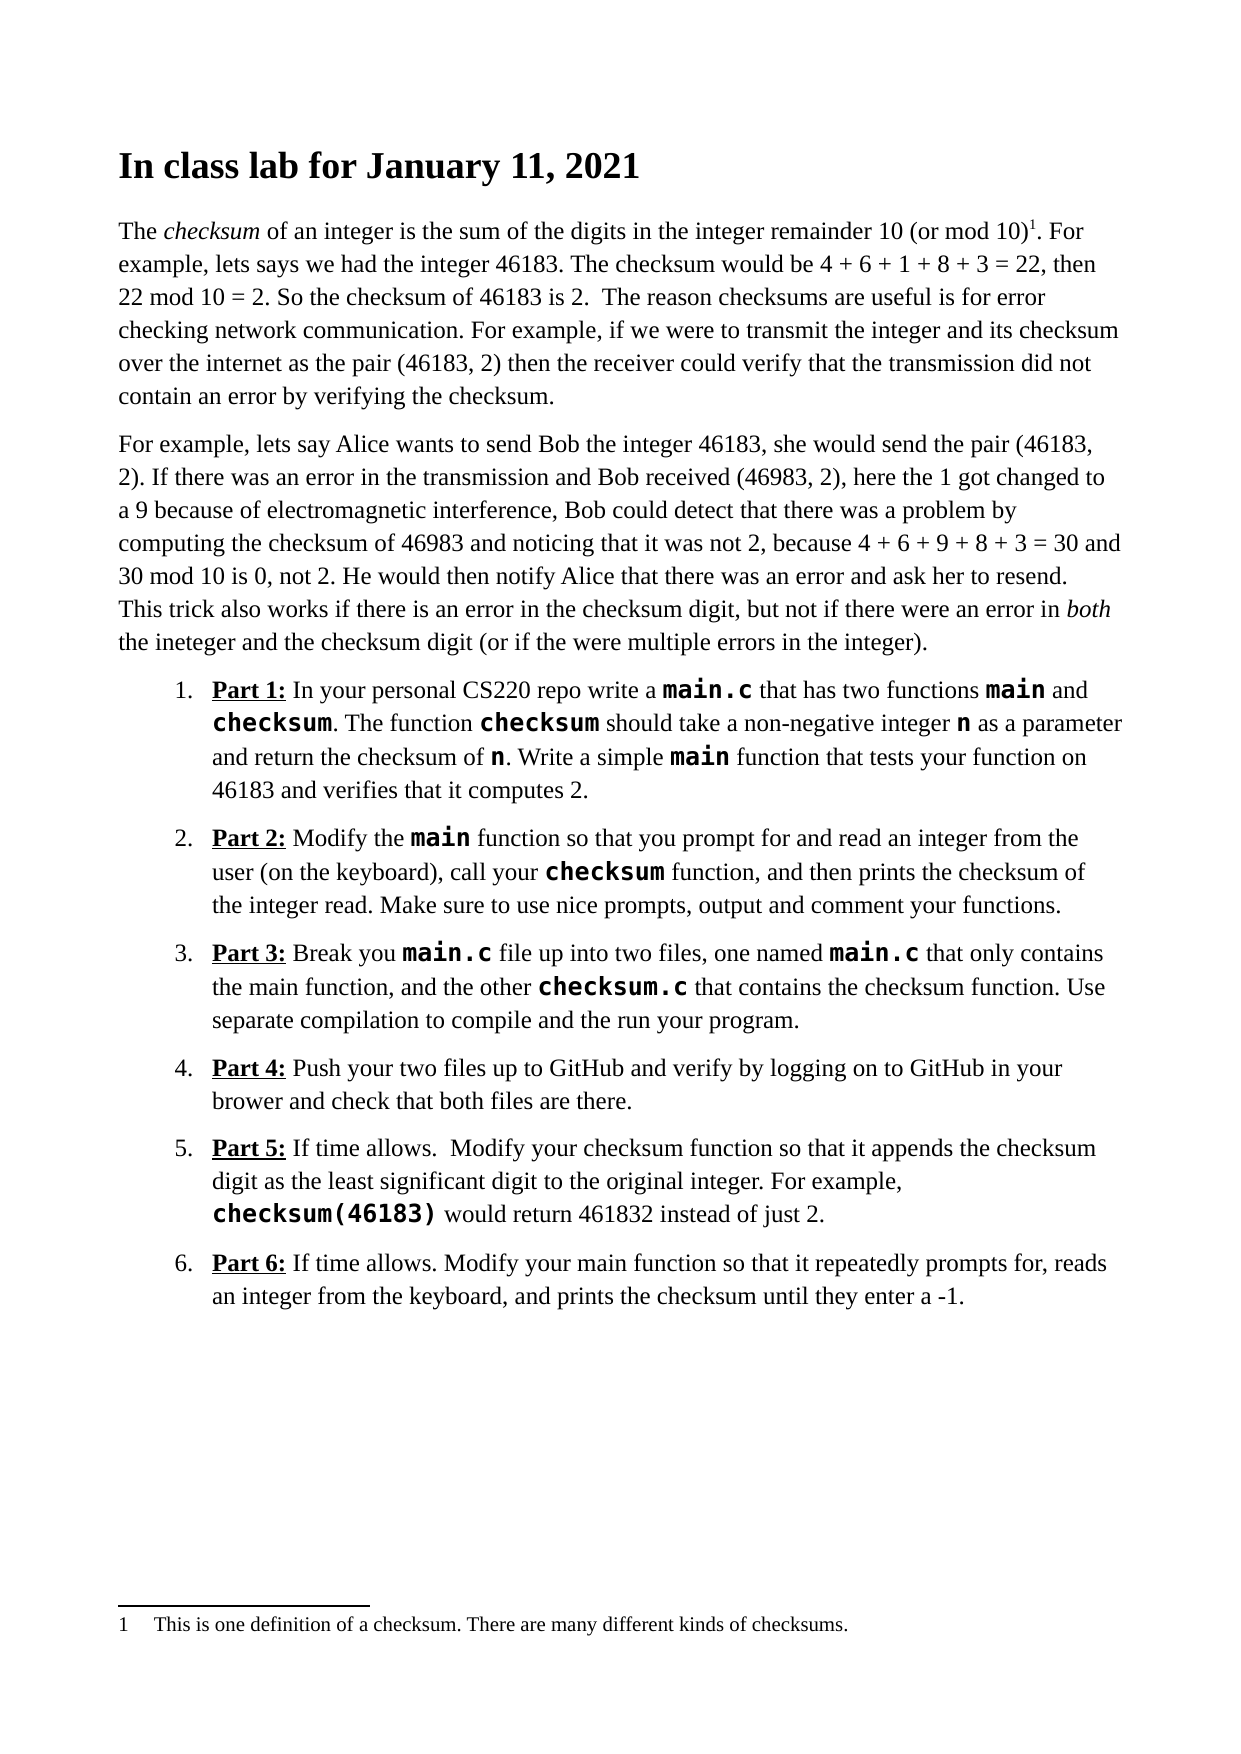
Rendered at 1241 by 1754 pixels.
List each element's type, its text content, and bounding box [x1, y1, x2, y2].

list Part 5: If time allows. Modify your checksum function so that it appends the checksum digit as the least significant digit to the original integer. For example, checksum(46183) would return 461832 instead of just 2. [174, 1133, 1122, 1229]
list Part 6: If time allows. Modify your main function so that it repeatedly prompts for, reads an integer from the keyboard, and prints the checksum until they enter a -1. [174, 1248, 1122, 1309]
list Part 1: In your personal CS220 repo write a main.c that has two functions main and checksum. The function checksum should take a non-negative integer n as a parameter and return the checksum of n. Write a simple main function that tests your function on 46183 and verifies that it computes 2. [174, 675, 1122, 804]
list Part 3: Break you main.c file up into two files, one named main.c that only contains the main function, and the other checksum.c that contains the checksum function. Use separate compilation to compile and the run your program. [174, 938, 1122, 1034]
list Part 2: Modify the main function so that you prompt for and read an integer from the user (on the keyboard), call your checksum function, and then prints the checksum of the integer read. Make sure to use nice prompts, output and comment your functions. [174, 823, 1122, 919]
text The checksum of an integer is the sum of the digits in the integer remainder 10 (or mod 10). For example, lets says we had the integer 46183. The checksum would be 4 + 6 + 1 + 8 + 3 = 22, then 22 mod 10 = 2. So the checksum of 46183 is 2. The reason checksums are useful is for error checking network communication. For example, if we were to transmit the integer and its checksum over the internet as the pair (46183, 2) then the receiver could verify that the transmission did not contain an error by verifying the checksum. [118, 216, 1122, 410]
text For example, lets say Alice wants to send Bob the integer 46183, she would send the pair (46183, 2). If there was an error in the transmission and Bob received (46983, 2), here the 1 got changed to a 9 because of electromagnetic interference, Bob could detect that there was a problem by computing the checksum of 46983 and noticing that it was not 2, because 4 + 6 + 9 + 8 + 3 = 30 and 30 mod 10 is 0, not 2. He would then notify Alice that there was an error and ask her to resend. This trick also works if there is an error in the checksum digit, but not if there were an error in both the ineteger and the checksum digit (or if the were multiple errors in the integer). [118, 429, 1122, 656]
text This is one definition of a checksum. There are many different kinds of checksums. [118, 1612, 1122, 1636]
list Part 4: Push your two files up to GitHub and verify by logging on to GitHub in your brower and check that both files are there. [174, 1053, 1122, 1114]
